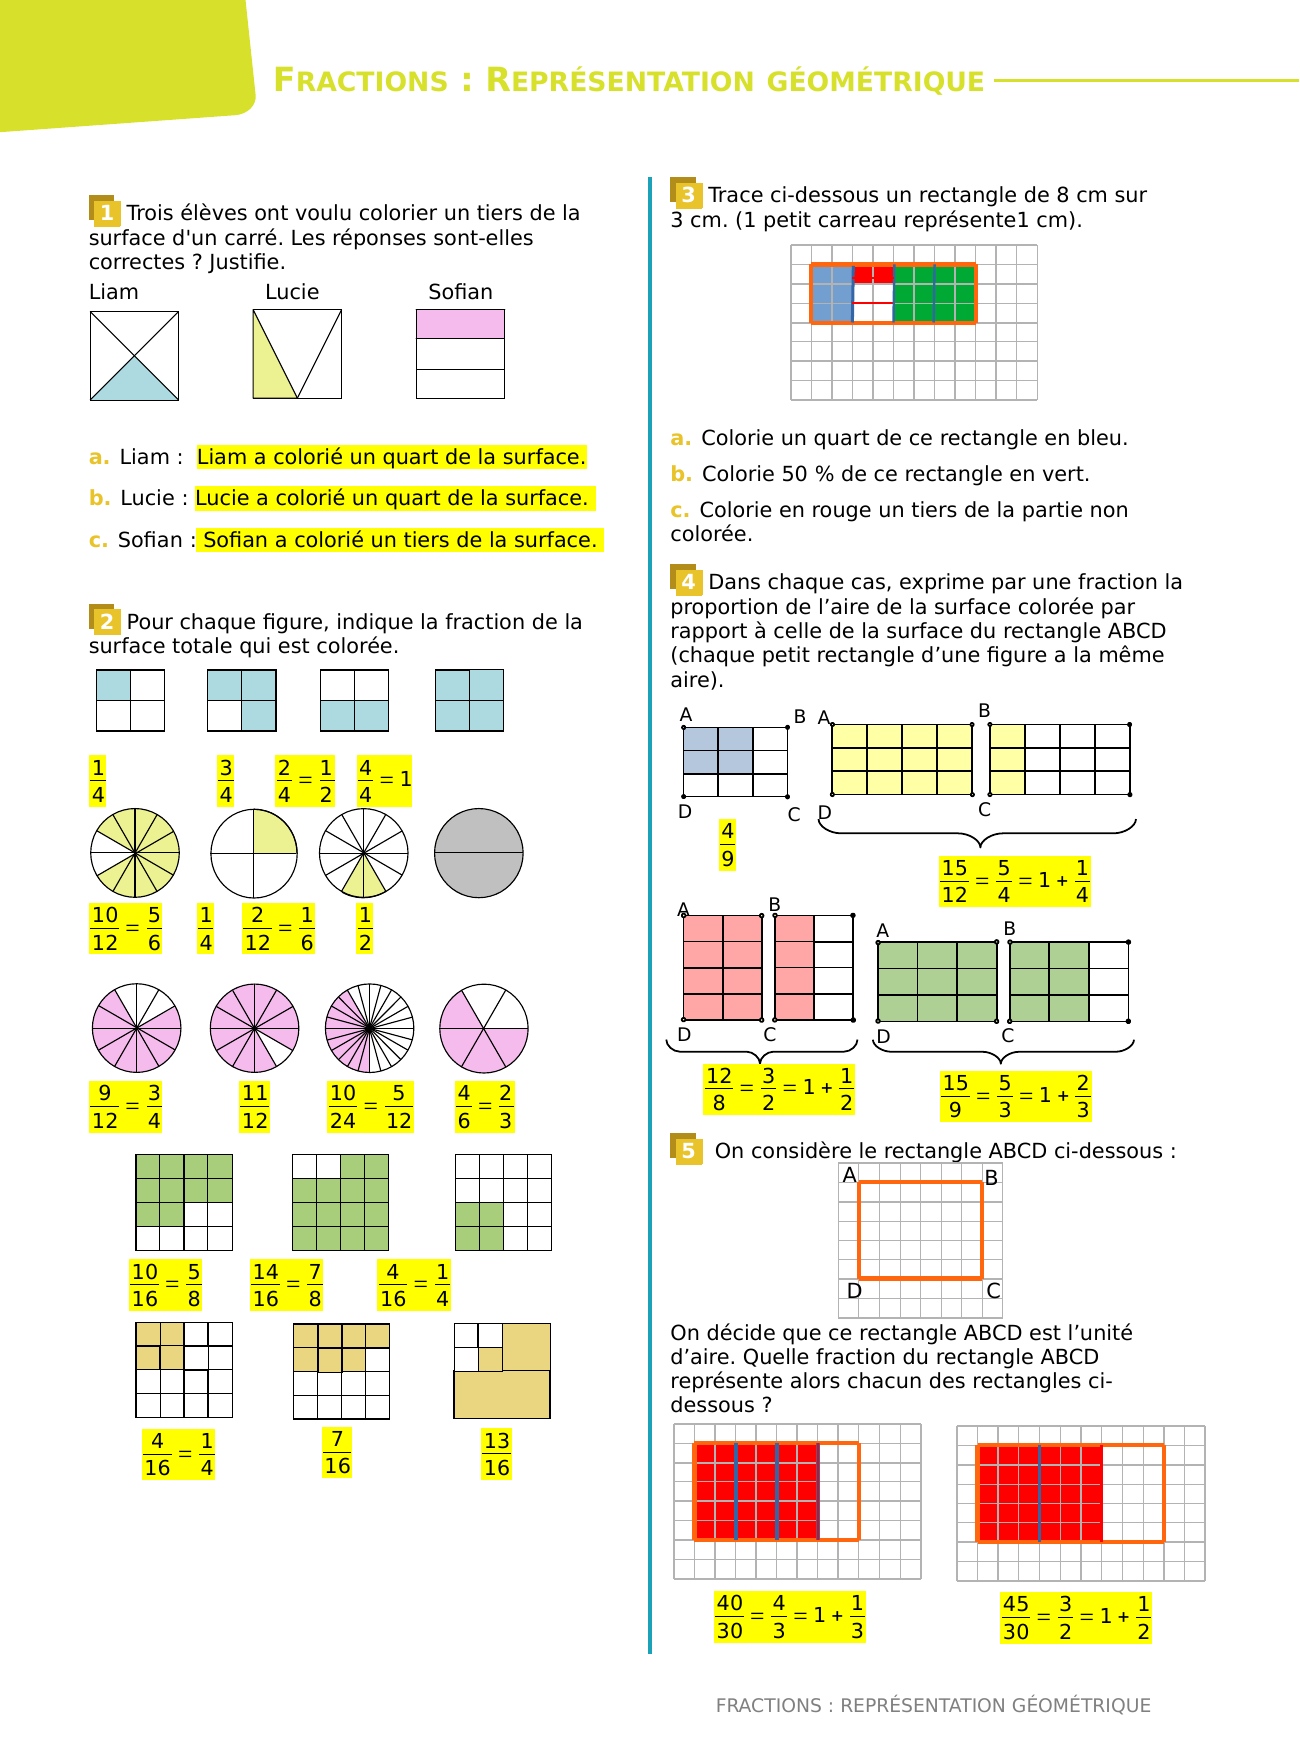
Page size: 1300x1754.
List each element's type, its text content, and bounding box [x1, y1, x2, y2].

list Colorie un quart de ce rectangle en bleu. [670, 426, 1211, 450]
subtitle Dans chaque cas, exprime par une fraction la proportion de l’aire de la surface colorée par rapport à celle de la surface du rectangle ABCD (chaque petit rectangle d’une figure a la même aire). [670, 564, 1211, 692]
list Sofian : Sofian a colorié un tiers de la surface. [88, 514, 629, 556]
subtitle Liam Lucie Sofian [88, 280, 623, 305]
list Lucie : Lucie a colorié un quart de la surface. [88, 473, 629, 514]
subtitle On considère le rectangle ABCD ci-dessous : [696, 1133, 1211, 1164]
list Liam : Liam a colorié un quart de la surface. [88, 431, 629, 473]
list Colorie 50 % de ce rectangle en vert. [670, 462, 1211, 486]
subtitle Pour chaque figure, indique la fraction de la surface totale qui est colorée. [88, 603, 629, 659]
subtitle Trois élèves ont voulu colorier un tiers de la surface d'un carré. Les réponses sont-elles correctes ? Justifie. [88, 195, 629, 274]
subtitle On décide que ce rectangle ABCD est l’unité d’aire. Quelle fraction du rectangle ABCD représente alors chacun des rectangles ci-dessous ? [670, 1321, 1205, 1418]
list Colorie en rouge un tiers de la partie non colorée. [670, 498, 1211, 546]
subtitle Trace ci-dessous un rectangle de 8 cm sur 3 cm. (1 petit carreau représente1 cm). [670, 177, 1211, 232]
